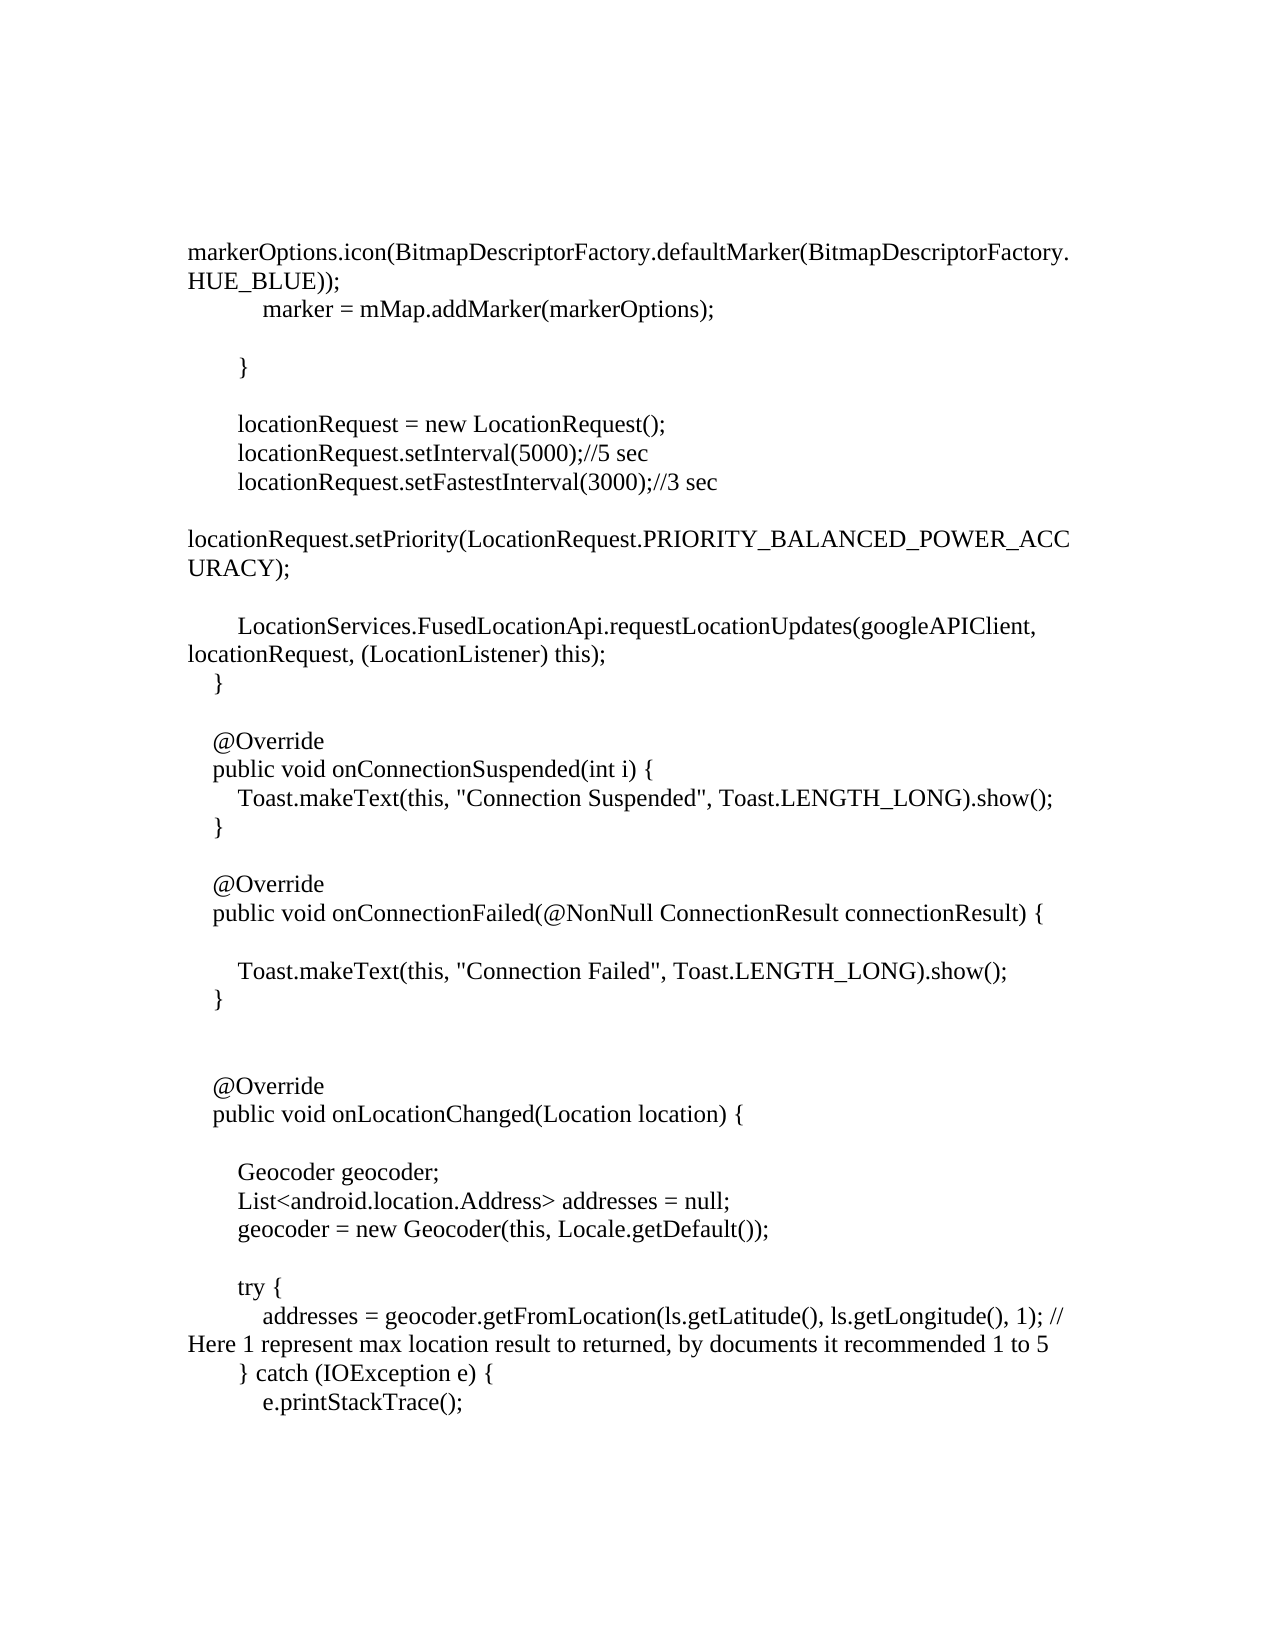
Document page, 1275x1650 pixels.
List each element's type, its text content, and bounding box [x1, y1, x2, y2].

text locationRequest = new LocationRequest(); [187, 409, 1087, 438]
text List<android.location.Address> addresses = null; [187, 1186, 1087, 1214]
text locationRequest.setFastestInterval(3000);//3 sec [187, 467, 1087, 496]
text addresses = geocoder.getFromLocation(ls.getLatitude(), ls.getLongitude(), 1); // Here 1 represent max location result to returned, by documents it recommended 1 to 5 [187, 1301, 1087, 1358]
text geocoder = new Geocoder(this, Locale.getDefault()); [187, 1214, 1087, 1243]
text } [187, 352, 1087, 381]
text markerOptions.icon(BitmapDescriptorFactory.defaultMarker(BitmapDescriptorFactory.HUE_BLUE)); [187, 208, 1087, 294]
text @Override [187, 726, 1087, 754]
text public void onLocationChanged(Location location) { [187, 1099, 1087, 1128]
text locationRequest.setPriority(LocationRequest.PRIORITY_BALANCED_POWER_ACCURACY); [187, 496, 1087, 582]
text Toast.makeText(this, "Connection Suspended", Toast.LENGTH_LONG).show(); [187, 783, 1087, 812]
text Geocoder geocoder; [187, 1157, 1087, 1186]
text e.printStackTrace(); [187, 1387, 1087, 1416]
text } [187, 812, 1087, 841]
text try { [187, 1272, 1087, 1301]
text public void onConnectionSuspended(int i) { [187, 754, 1087, 783]
text marker = mMap.addMarker(markerOptions); [187, 294, 1087, 323]
text Toast.makeText(this, "Connection Failed", Toast.LENGTH_LONG).show(); [187, 956, 1087, 984]
text @Override [187, 1071, 1087, 1099]
text } [187, 668, 1087, 697]
text } catch (IOException e) { [187, 1358, 1087, 1387]
text } [187, 984, 1087, 1013]
text public void onConnectionFailed(@NonNull ConnectionResult connectionResult) { [187, 898, 1087, 927]
text @Override [187, 869, 1087, 898]
text LocationServices.FusedLocationApi.requestLocationUpdates(googleAPIClient, locationRequest, (LocationListener) this); [187, 611, 1087, 668]
text locationRequest.setInterval(5000);//5 sec [187, 438, 1087, 467]
